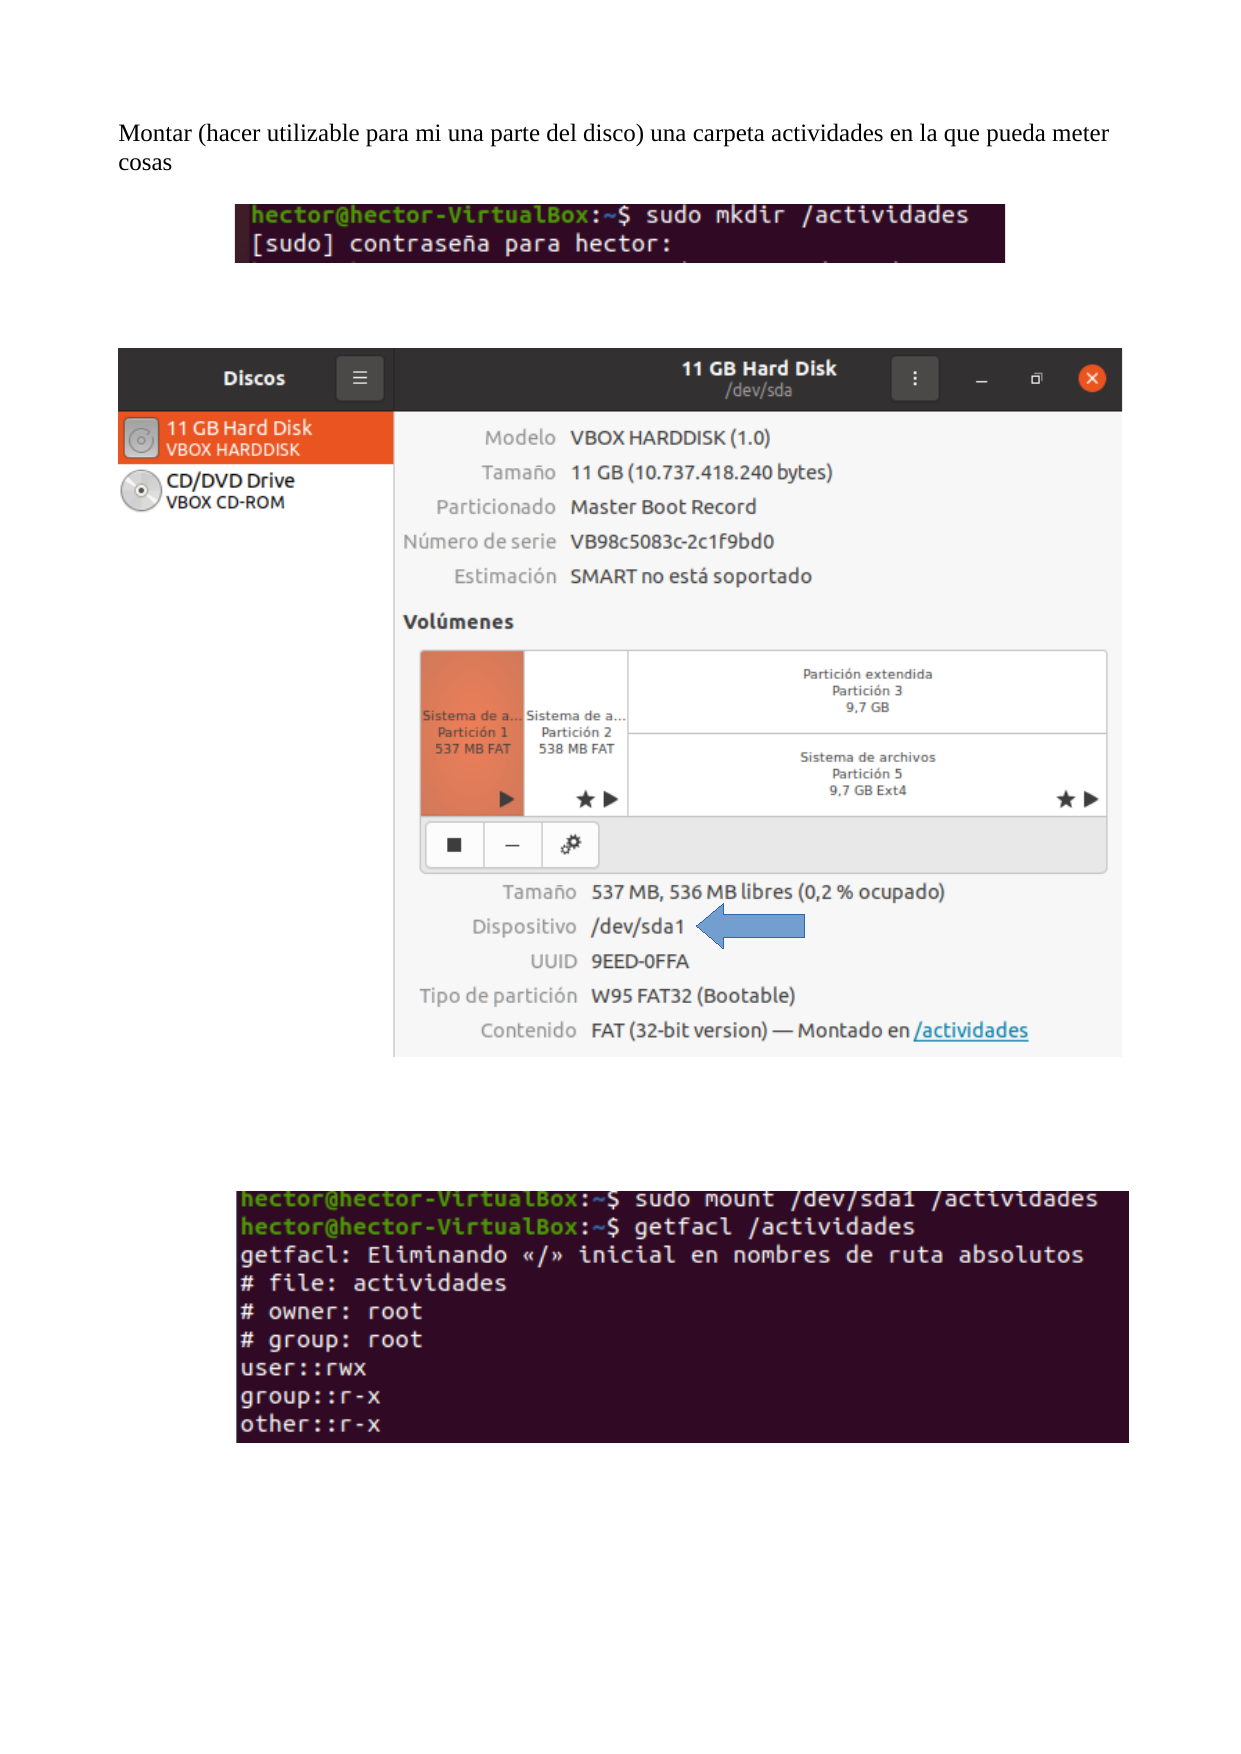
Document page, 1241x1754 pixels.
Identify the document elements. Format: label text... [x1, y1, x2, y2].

text Montar (hacer utilizable para mi una parte del disco) una carpeta actividades en la que pueda meter cosas [118, 118, 1122, 176]
picture [236, 1191, 1129, 1443]
picture [234, 204, 1006, 263]
picture [118, 348, 1123, 1057]
